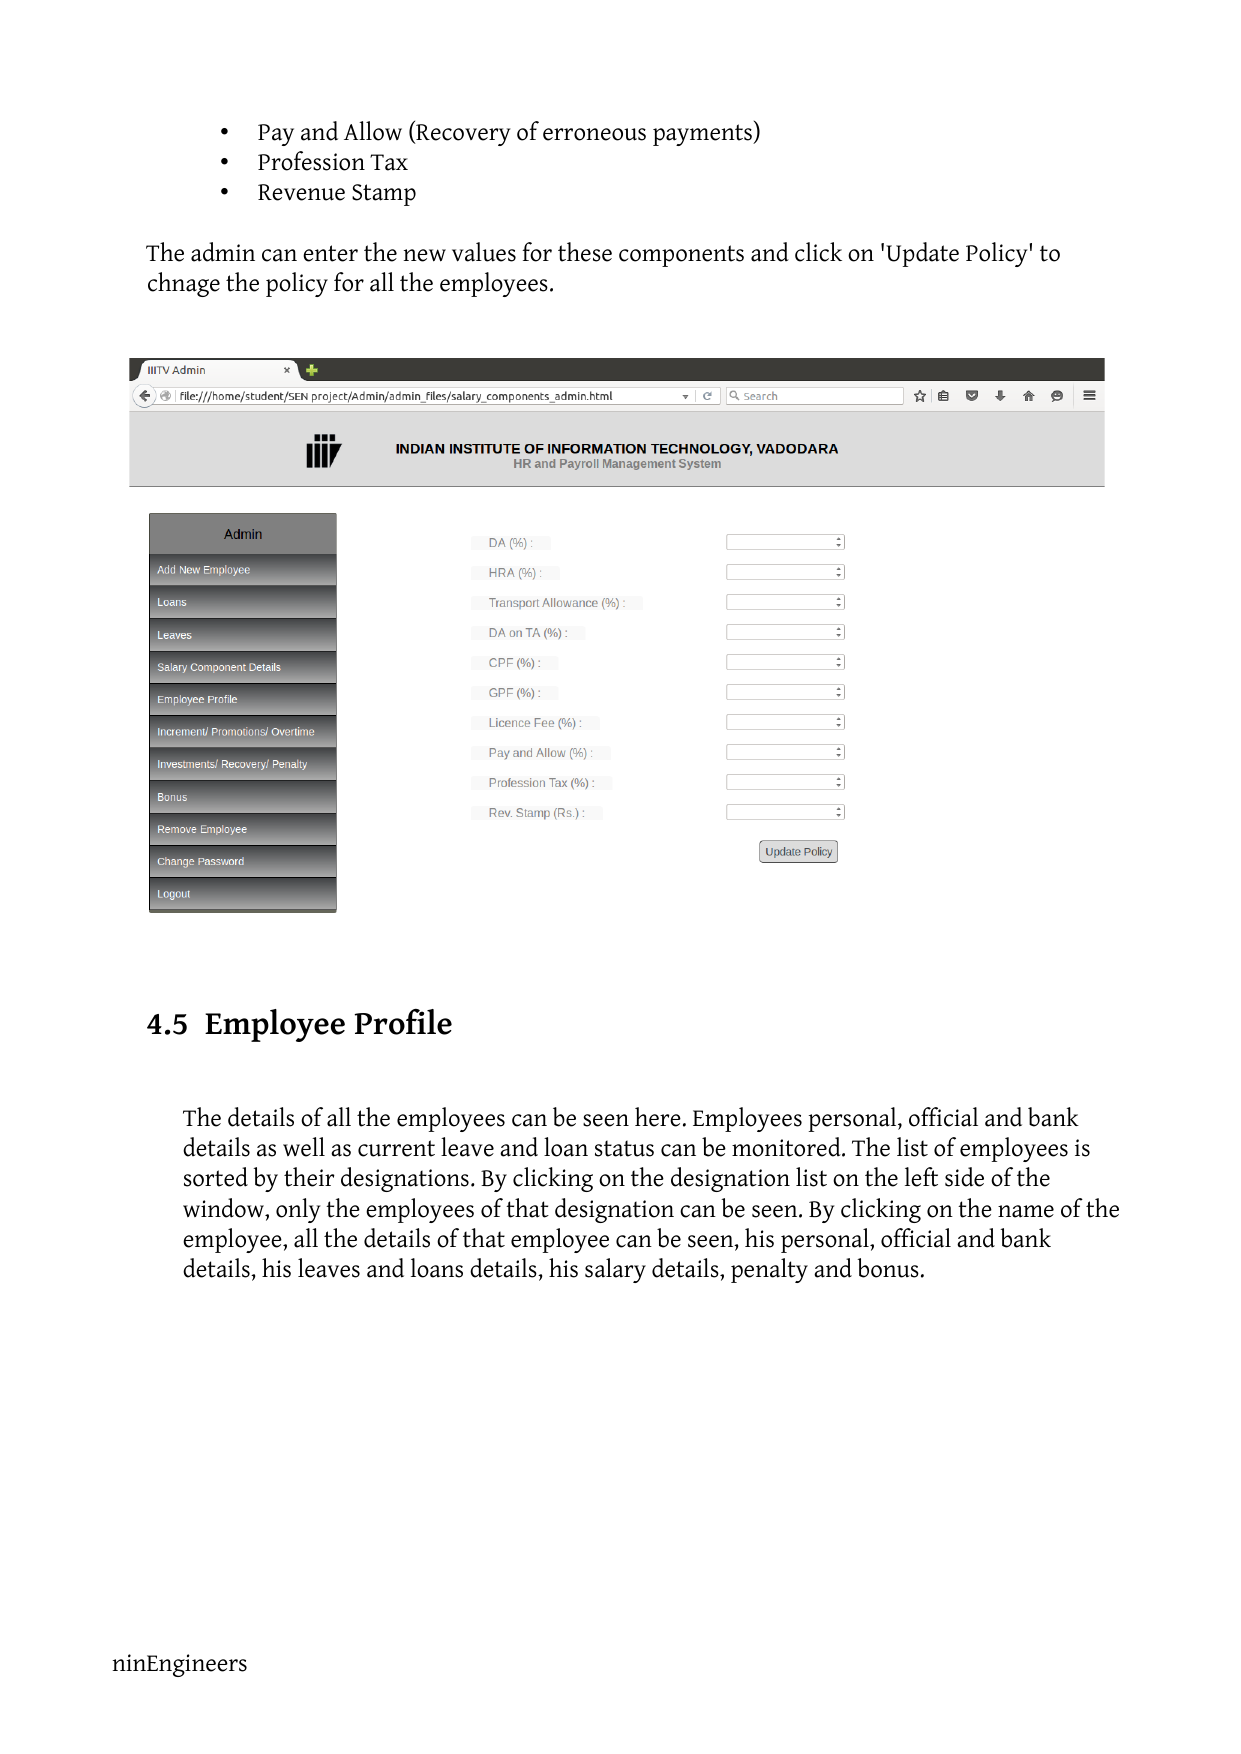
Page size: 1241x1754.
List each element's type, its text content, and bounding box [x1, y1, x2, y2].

list The details of all the employees can be seen here. Employees personal, official and bank details as well as current leave and loan status can be monitored. The list of employees is sorted by their designations. By clicking on the designation list on the left side of the window, only the employees of that designation can be seen. By clicking on the name of the employee, all the details of that employee can be seen, his personal, official and bank details, his leaves and loans details, his salary details, penalty and bonus. [183, 1104, 1122, 1285]
list Pay and Allow (Recovery of erroneous payments) [220, 118, 1122, 147]
list The admin can enter the new values for these components and click on 'Update Policy' to chnage the policy for all the employees. [146, 239, 1121, 299]
list Revenue Stamp [220, 179, 1122, 208]
list Profession Tax [220, 148, 1122, 177]
picture [129, 358, 1105, 916]
list 4.5 Employee Profile [146, 1006, 1121, 1044]
